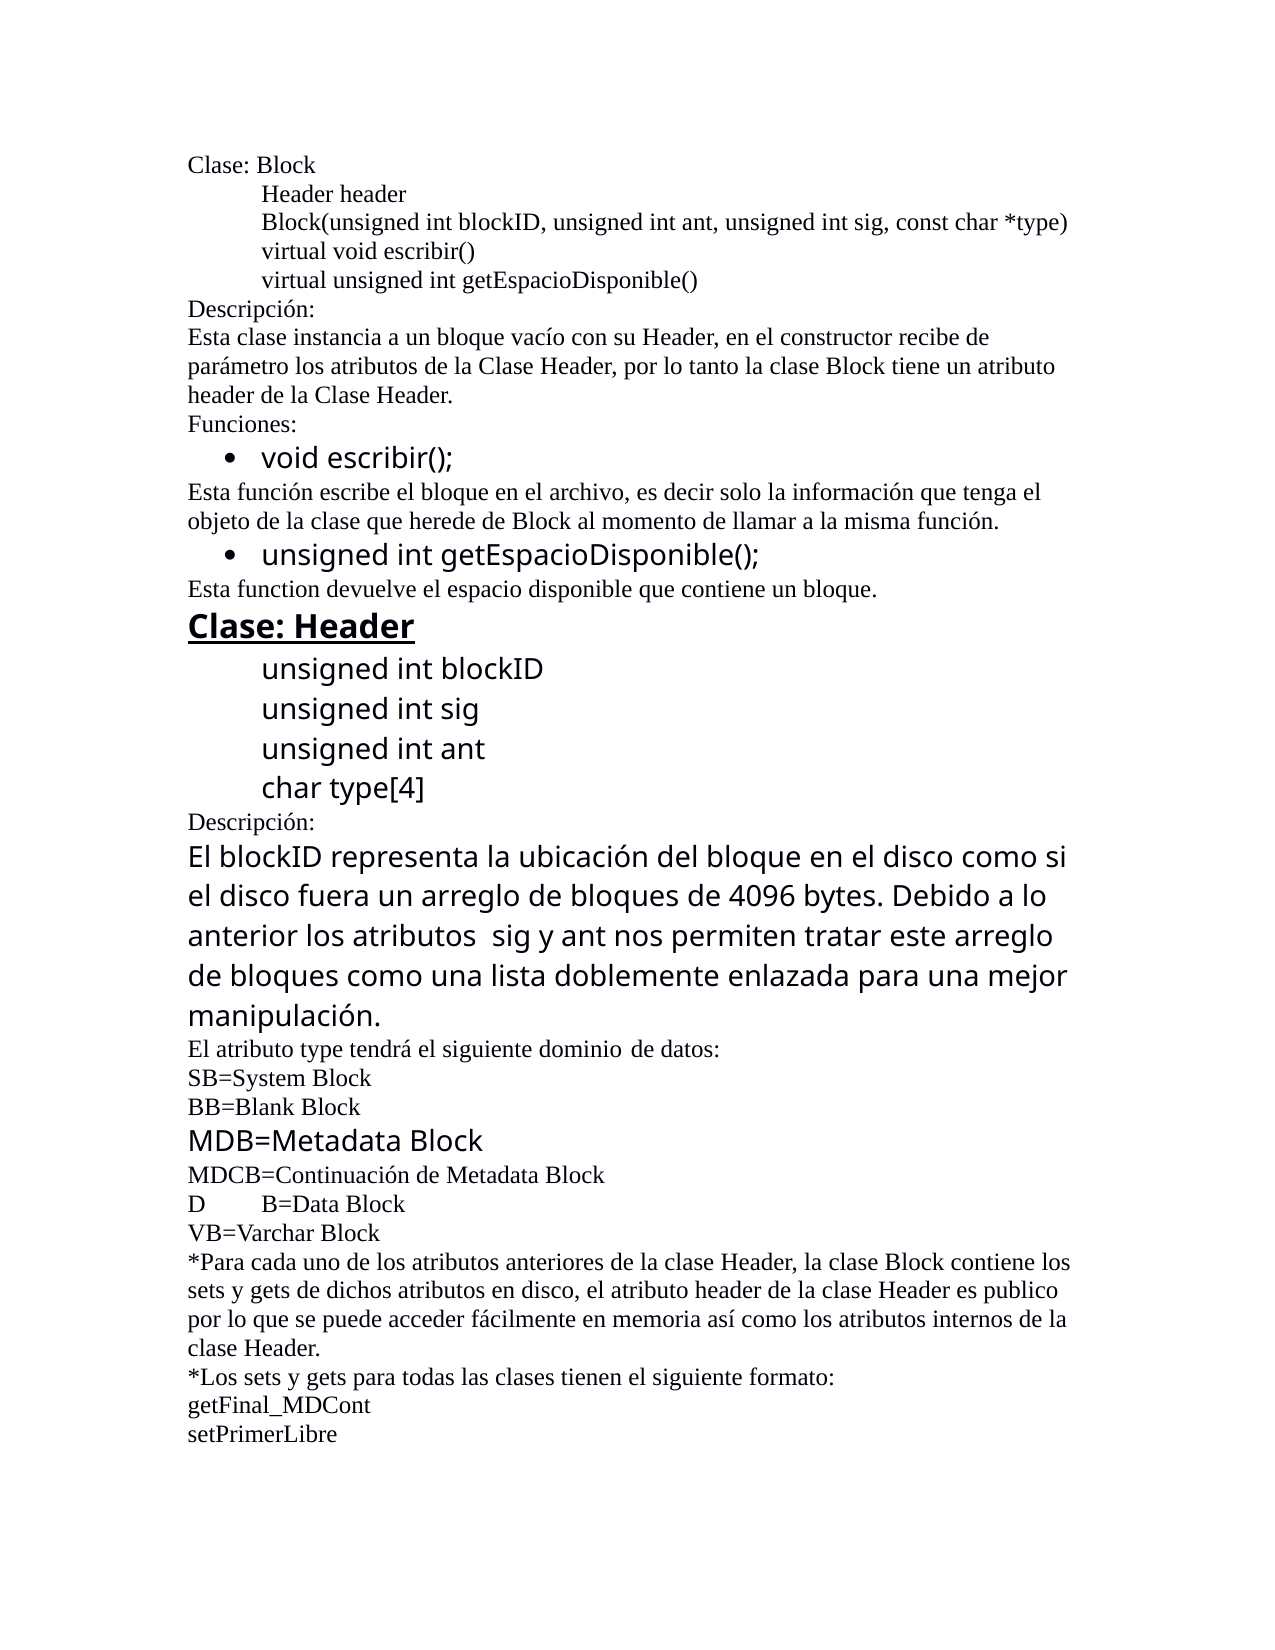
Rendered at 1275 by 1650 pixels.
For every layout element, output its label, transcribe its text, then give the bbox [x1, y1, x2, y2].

text Block(unsigned int blockID, unsigned int ant, unsigned int sig, const char *type) [187, 207, 1087, 236]
text Descripción: [187, 807, 1087, 836]
text Clase: Block [187, 150, 1087, 179]
text Esta función escribe el bloque en el archivo, es decir solo la información que tenga el objeto de la clase que herede de Block al momento de llamar a la misma función. [187, 477, 1087, 535]
list void escribir(); [225, 437, 1087, 477]
text virtual void escribir() [187, 236, 1087, 265]
text D B=Data Block [187, 1189, 1087, 1218]
text VB=Varchar Block [187, 1218, 1087, 1247]
text virtual unsigned int getEspacioDisponible() [187, 265, 1087, 294]
text MDCB=Continuación de Metadata Block [187, 1160, 1087, 1189]
text Descripción: [187, 294, 1087, 322]
text Header header [187, 179, 1087, 207]
text El atributo type tendrá el siguiente dominio de datos: [187, 1034, 1087, 1063]
text getFinal_MDCont [187, 1390, 1087, 1419]
text SB=System Block [187, 1063, 1087, 1092]
text *Para cada uno de los atributos anteriores de la clase Header, la clase Block contiene los sets y gets de dichos atributos en disco, el atributo header de la clase Header es publico por lo que se puede acceder fácilmente en memoria así como los atributos internos de la clase Header. [187, 1247, 1087, 1362]
text Funciones: [187, 409, 1087, 437]
text El blockID representa la ubicación del bloque en el disco como si el disco fuera un arreglo de bloques de 4096 bytes. Debido a lo anterior los atributos sig y ant nos permiten tratar este arreglo de bloques como una lista doblemente enlazada para una mejor manipulación. [187, 836, 1087, 1034]
list unsigned int getEspacioDisponible(); [225, 535, 1087, 574]
text Clase: Header unsigned int blockID unsigned int sig unsigned int ant char type[4] [187, 603, 1087, 807]
text *Los sets y gets para todas las clases tienen el siguiente formato: [187, 1362, 1087, 1390]
text BB=Blank Block [187, 1092, 1087, 1121]
text Esta function devuelve el espacio disponible que contiene un bloque. [187, 574, 1087, 603]
text MDB=Metadata Block [187, 1121, 1087, 1160]
text Esta clase instancia a un bloque vacío con su Header, en el constructor recibe de parámetro los atributos de la Clase Header, por lo tanto la clase Block tiene un atributo header de la Clase Header. [187, 322, 1087, 409]
text setPrimerLibre [187, 1419, 1087, 1448]
